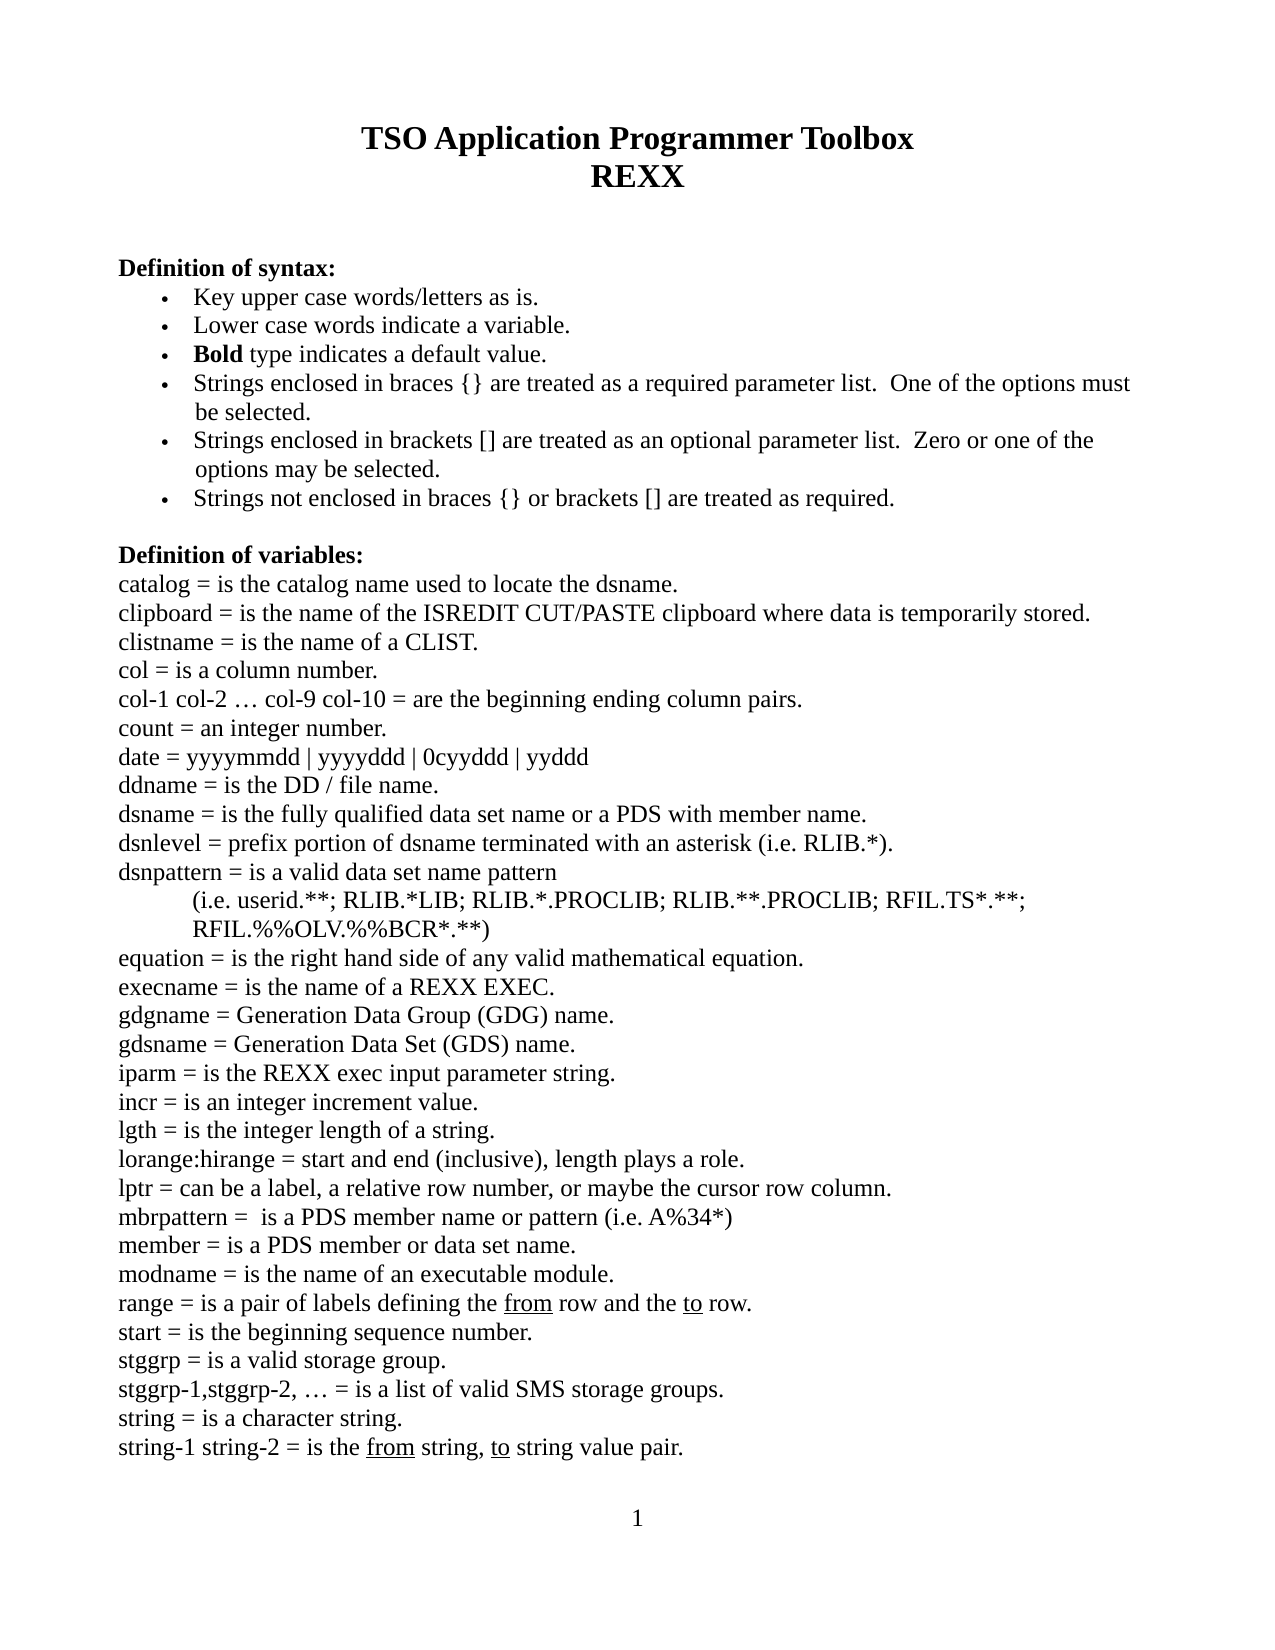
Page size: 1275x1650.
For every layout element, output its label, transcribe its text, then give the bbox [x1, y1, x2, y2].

text Definition of syntax: [118, 253, 1157, 282]
text equation = is the right hand side of any valid mathematical equation. [118, 943, 1157, 972]
list Bold type indicates a default value. [162, 339, 1157, 368]
text lorange:hirange = start and end (inclusive), length plays a role. [118, 1144, 1157, 1173]
list Lower case words indicate a variable. [162, 311, 1157, 339]
text count = an integer number. [118, 713, 1157, 742]
text dsname = is the fully qualified data set name or a PDS with member name. [118, 799, 1157, 828]
text col = is a column number. [118, 656, 1157, 684]
text mbrpattern = is a PDS member name or pattern (i.e. A%34*) [118, 1202, 1157, 1231]
text clipboard = is the name of the ISREDIT CUT/PASTE clipboard where data is temporarily stored. [118, 598, 1157, 627]
list Strings enclosed in braces {} are treated as a required parameter list. One of the options must be selected. [162, 368, 1157, 426]
text stggrp = is a valid storage group. [118, 1346, 1157, 1374]
text string = is a character string. [118, 1403, 1157, 1432]
text Definition of variables: [118, 541, 1157, 569]
text iparm = is the REXX exec input parameter string. [118, 1058, 1157, 1087]
text execname = is the name of a REXX EXEC. [118, 972, 1157, 1001]
text string-1 string-2 = is the from string, to string value pair. [118, 1432, 1157, 1461]
text dsnlevel = prefix portion of dsname terminated with an asterisk (i.e. RLIB.*). [118, 828, 1157, 857]
text modname = is the name of an executable module. [118, 1259, 1157, 1288]
text lptr = can be a label, a relative row number, or maybe the cursor row column. [118, 1173, 1157, 1202]
text catalog = is the catalog name used to locate the dsname. [118, 569, 1157, 598]
text stggrp-1,stggrp-2, … = is a list of valid SMS storage groups. [118, 1374, 1157, 1403]
text start = is the beginning sequence number. [118, 1317, 1157, 1346]
text gdgname = Generation Data Group (GDG) name. [118, 1001, 1157, 1029]
text date = yyyymmdd | yyyyddd | 0cyyddd | yyddd [118, 742, 1157, 771]
list Strings not enclosed in braces {} or brackets [] are treated as required. [162, 483, 1157, 512]
list Strings enclosed in brackets [] are treated as an optional parameter list. Zero or one of the options may be selected. [162, 426, 1157, 483]
text (i.e. userid.**; RLIB.*LIB; RLIB.*.PROCLIB; RLIB.**.PROCLIB; RFIL.TS*.**; RFIL.%%OLV.%%BCR*.**) [118, 886, 1157, 943]
text lgth = is the integer length of a string. [118, 1116, 1157, 1144]
text gdsname = Generation Data Set (GDS) name. [118, 1029, 1157, 1058]
text ddname = is the DD / file name. [118, 771, 1157, 799]
text member = is a PDS member or data set name. [118, 1231, 1157, 1259]
text incr = is an integer increment value. [118, 1087, 1157, 1116]
text dsnpattern = is a valid data set name pattern [118, 857, 1157, 886]
text range = is a pair of labels defining the from row and the to row. [118, 1288, 1157, 1317]
list Key upper case words/letters as is. [162, 282, 1157, 311]
text clistname = is the name of a CLIST. [118, 627, 1157, 656]
text col-1 col-2 … col-9 col-10 = are the beginning ending column pairs. [118, 684, 1157, 713]
